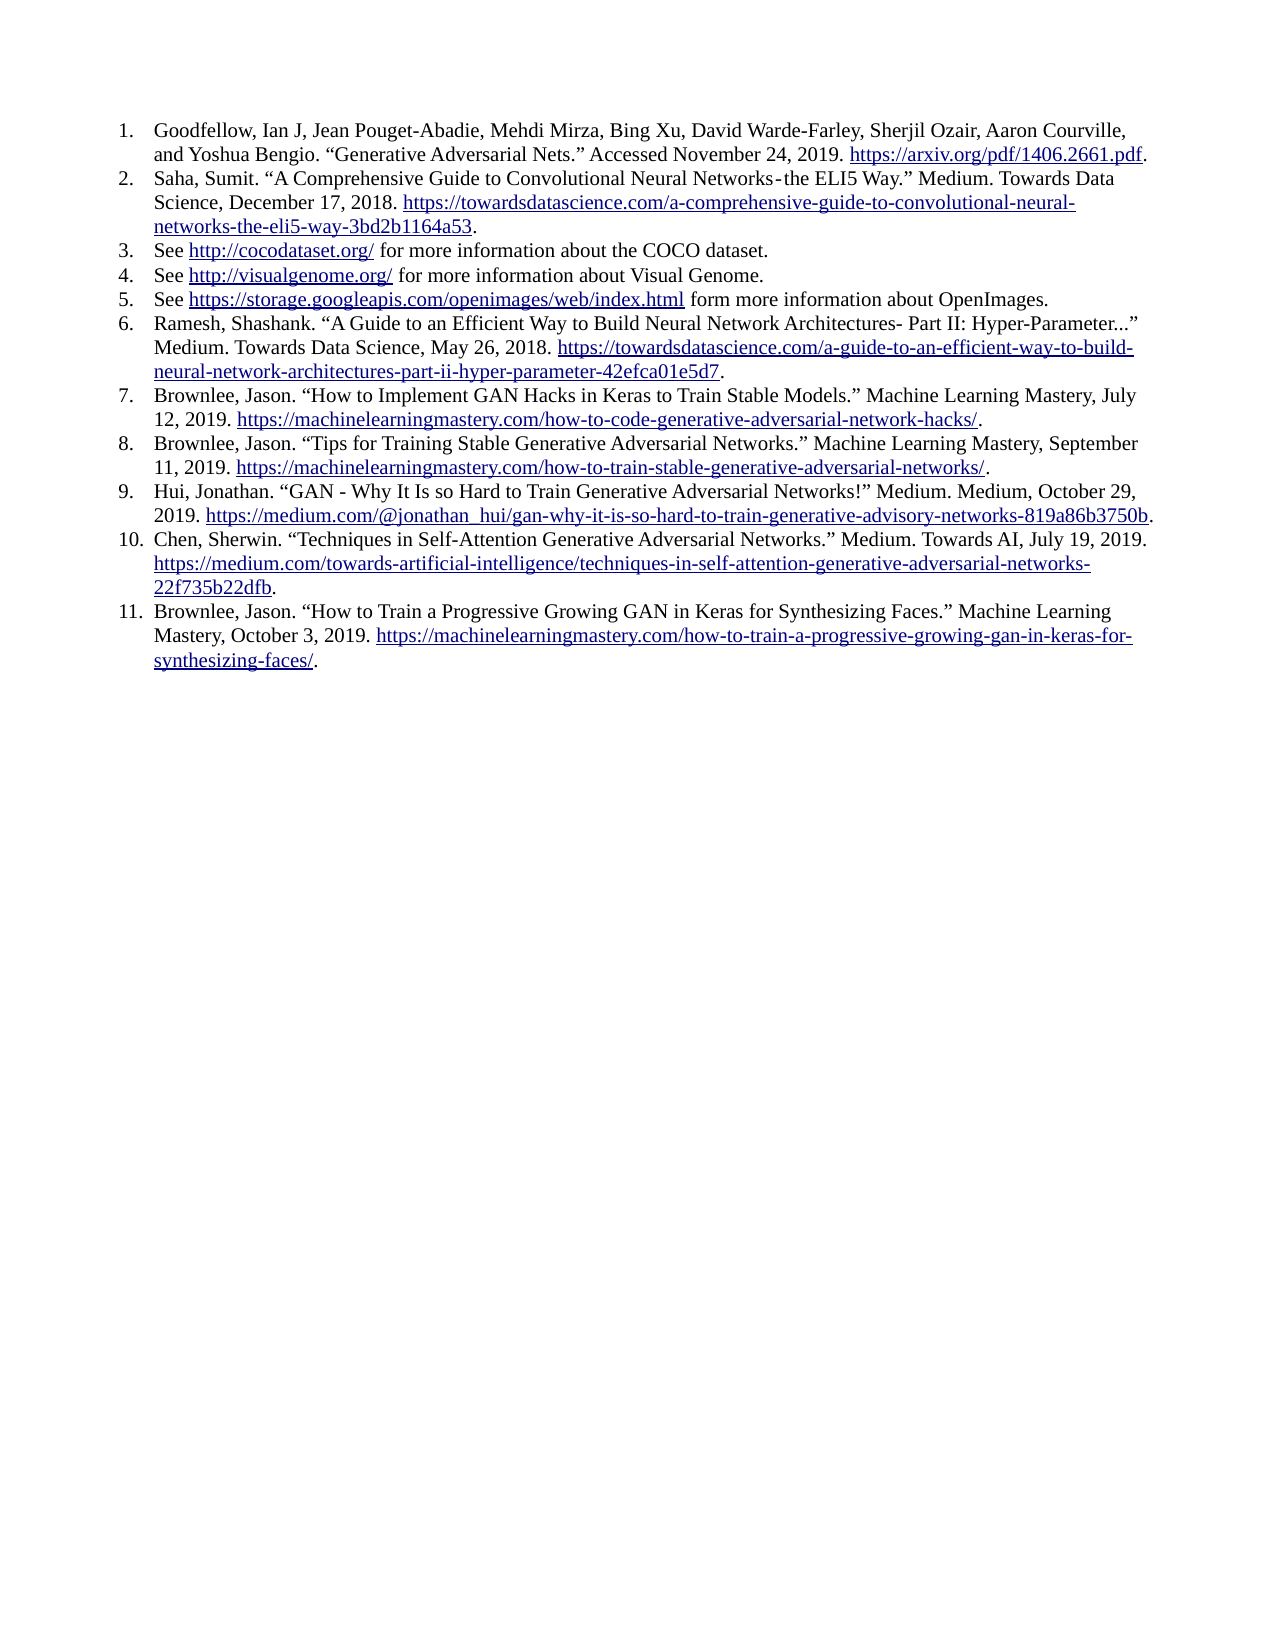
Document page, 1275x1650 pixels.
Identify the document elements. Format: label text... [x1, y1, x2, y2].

text Goodfellow, Ian J, Jean Pouget-Abadie, Mehdi Mirza, Bing Xu, David Warde-Farley, Sherjil Ozair, Aaron Courville, and Yoshua Bengio. “Generative Adversarial Nets.” Accessed November 24, 2019. https://arxiv.org/pdf/1406.2661.pdf. [118, 118, 1157, 166]
text Chen, Sherwin. “Techniques in Self-Attention Generative Adversarial Networks.” Medium. Towards AI, July 19, 2019. https://medium.com/towards-artificial-intelligence/techniques-in-self-attention-generative-adversarial-networks-22f735b22dfb. [118, 527, 1157, 599]
text See http://visualgenome.org/ for more information about Visual Genome. [118, 262, 1157, 287]
text Brownlee, Jason. “Tips for Training Stable Generative Adversarial Networks.” Machine Learning Mastery, September 11, 2019. https://machinelearningmastery.com/how-to-train-stable-generative-adversarial-networks/. [118, 431, 1157, 479]
text Saha, Sumit. “A Comprehensive Guide to Convolutional Neural Networks - the ELI5 Way.” Medium. Towards Data Science, December 17, 2018. https://towardsdatascience.com/a-comprehensive-guide-to-convolutional-neural-networks-the-eli5-way-3bd2b1164a53. [118, 166, 1157, 238]
text Brownlee, Jason. “How to Implement GAN Hacks in Keras to Train Stable Models.” Machine Learning Mastery, July 12, 2019. https://machinelearningmastery.com/how-to-code-generative-adversarial-network-hacks/. [118, 383, 1157, 431]
text Hui, Jonathan. “GAN - Why It Is so Hard to Train Generative Adversarial Networks!” Medium. Medium, October 29, 2019. https://medium.com/@jonathan_hui/gan-why-it-is-so-hard-to-train-generative-advisory-networks-819a86b3750b. [118, 479, 1157, 527]
text Brownlee, Jason. “How to Train a Progressive Growing GAN in Keras for Synthesizing Faces.” Machine Learning Mastery, October 3, 2019. https://machinelearningmastery.com/how-to-train-a-progressive-growing-gan-in-keras-for-synthesizing-faces/. [118, 599, 1157, 672]
text See https://storage.googleapis.com/openimages/web/index.html form more information about OpenImages. [118, 287, 1157, 311]
text Ramesh, Shashank. “A Guide to an Efficient Way to Build Neural Network Architectures- Part II: Hyper-Parameter...” Medium. Towards Data Science, May 26, 2018. https://towardsdatascience.com/a-guide-to-an-efficient-way-to-build-neural-network-architectures-part-ii-hyper-parameter-42efca01e5d7. [118, 311, 1157, 383]
text See http://cocodataset.org/ for more information about the COCO dataset. [118, 238, 1157, 262]
